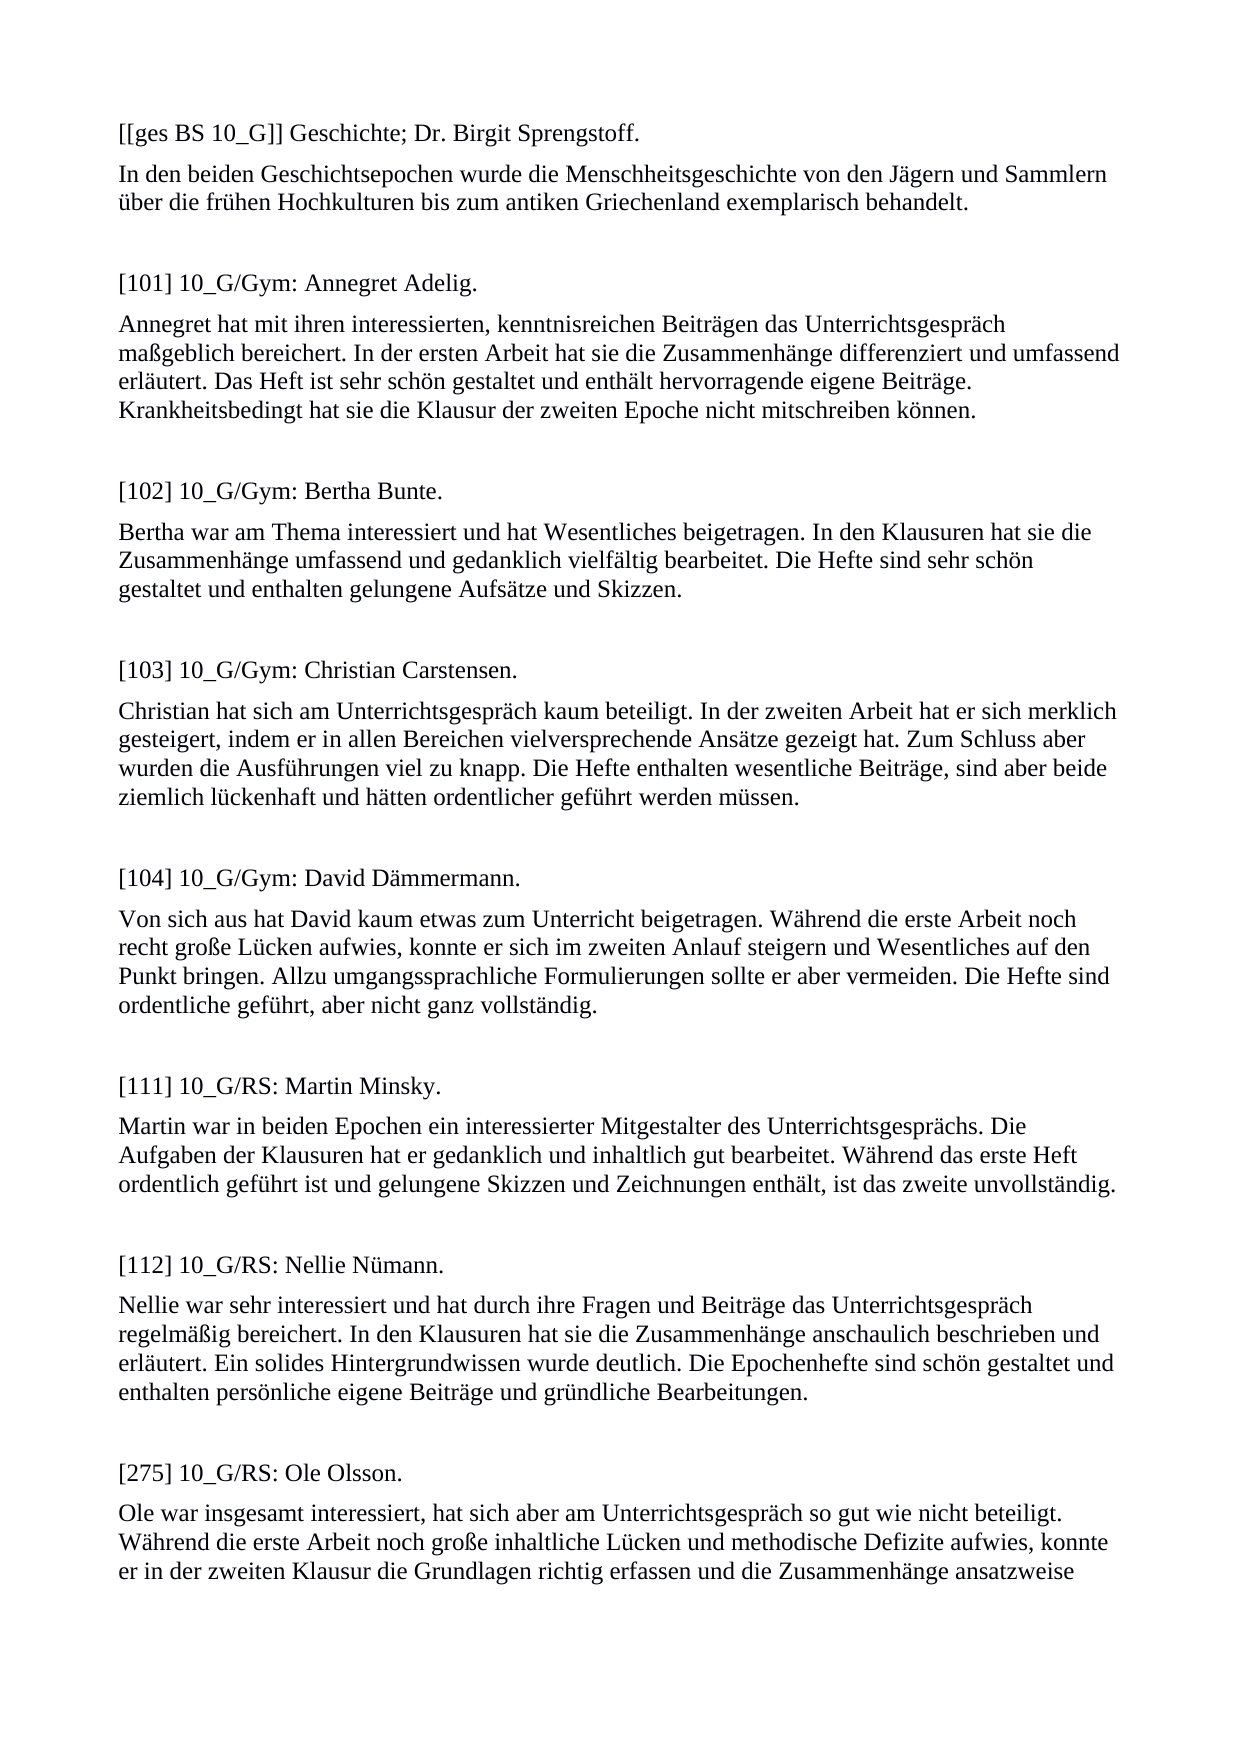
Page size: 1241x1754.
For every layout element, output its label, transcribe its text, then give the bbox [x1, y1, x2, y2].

text [[ges BS 10_G]] Geschichte; Dr. Birgit Sprengstoff. [118, 118, 1122, 147]
text [103] 10_G/Gym: Christian Carstensen. [118, 655, 1122, 684]
text [104] 10_G/Gym: David Dämmermann. [118, 863, 1122, 892]
text Nellie war sehr interessiert und hat durch ihre Fragen und Beiträge das Unterrichtsgespräch regelmäßig bereichert. In den Klausuren hat sie die Zusammenhänge anschaulich beschrieben und erläutert. Ein solides Hintergrundwissen wurde deutlich. Die Epochenhefte sind schön gestaltet und enthalten persönliche eigene Beiträge und gründliche Bearbeitungen. [118, 1291, 1122, 1406]
text Annegret hat mit ihren interessierten, kenntnisreichen Beiträgen das Unterrichtsgespräch maßgeblich bereichert. In der ersten Arbeit hat sie die Zusammenhänge differenziert und umfassend erläutert. Das Heft ist sehr schön gestaltet und enthält hervorragende eigene Beiträge. Krankheitsbedingt hat sie die Klausur der zweiten Epoche nicht mitschreiben können. [118, 309, 1122, 424]
text In den beiden Geschichtsepochen wurde die Menschheitsgeschichte von den Jägern und Sammlern über die frühen Hochkulturen bis zum antiken Griechenland exemplarisch behandelt. [118, 159, 1122, 216]
text [275] 10_G/RS: Ole Olsson. [118, 1458, 1122, 1487]
text [101] 10_G/Gym: Annegret Adelig. [118, 268, 1122, 297]
text [111] 10_G/RS: Martin Minsky. [118, 1071, 1122, 1100]
text Von sich aus hat David kaum etwas zum Unterricht beigetragen. Während die erste Arbeit noch recht große Lücken aufwies, konnte er sich im zweiten Anlauf steigern und Wesentliches auf den Punkt bringen. Allzu umgangssprachliche Formulierungen sollte er aber vermeiden. Die Hefte sind ordentliche geführt, aber nicht ganz vollständig. [118, 904, 1122, 1019]
text Bertha war am Thema interessiert und hat Wesentliches beigetragen. In den Klausuren hat sie die Zusammenhänge umfassend und gedanklich vielfältig bearbeitet. Die Hefte sind sehr schön gestaltet und enthalten gelungene Aufsätze und Skizzen. [118, 517, 1122, 603]
text Christian hat sich am Unterrichtsgespräch kaum beteiligt. In der zweiten Arbeit hat er sich merklich gesteigert, indem er in allen Bereichen vielversprechende Ansätze gezeigt hat. Zum Schluss aber wurden die Ausführungen viel zu knapp. Die Hefte enthalten wesentliche Beiträge, sind aber beide ziemlich lückenhaft und hätten ordentlicher geführt werden müssen. [118, 696, 1122, 811]
text [112] 10_G/RS: Nellie Nümann. [118, 1250, 1122, 1279]
text Martin war in beiden Epochen ein interessierter Mitgestalter des Unterrichtsgesprächs. Die Aufgaben der Klausuren hat er gedanklich und inhaltlich gut bearbeitet. Während das erste Heft ordentlich geführt ist und gelungene Skizzen und Zeichnungen enthält, ist das zweite unvollständig. [118, 1111, 1122, 1198]
text [102] 10_G/Gym: Bertha Bunte. [118, 476, 1122, 505]
text Ole war insgesamt interessiert, hat sich aber am Unterrichtsgespräch so gut wie nicht beteiligt. Während die erste Arbeit noch große inhaltliche Lücken und methodische Defizite aufwies, konnte er in der zweiten Klausur die Grundlagen richtig erfassen und die Zusammenhänge ansatzweise [118, 1498, 1122, 1584]
